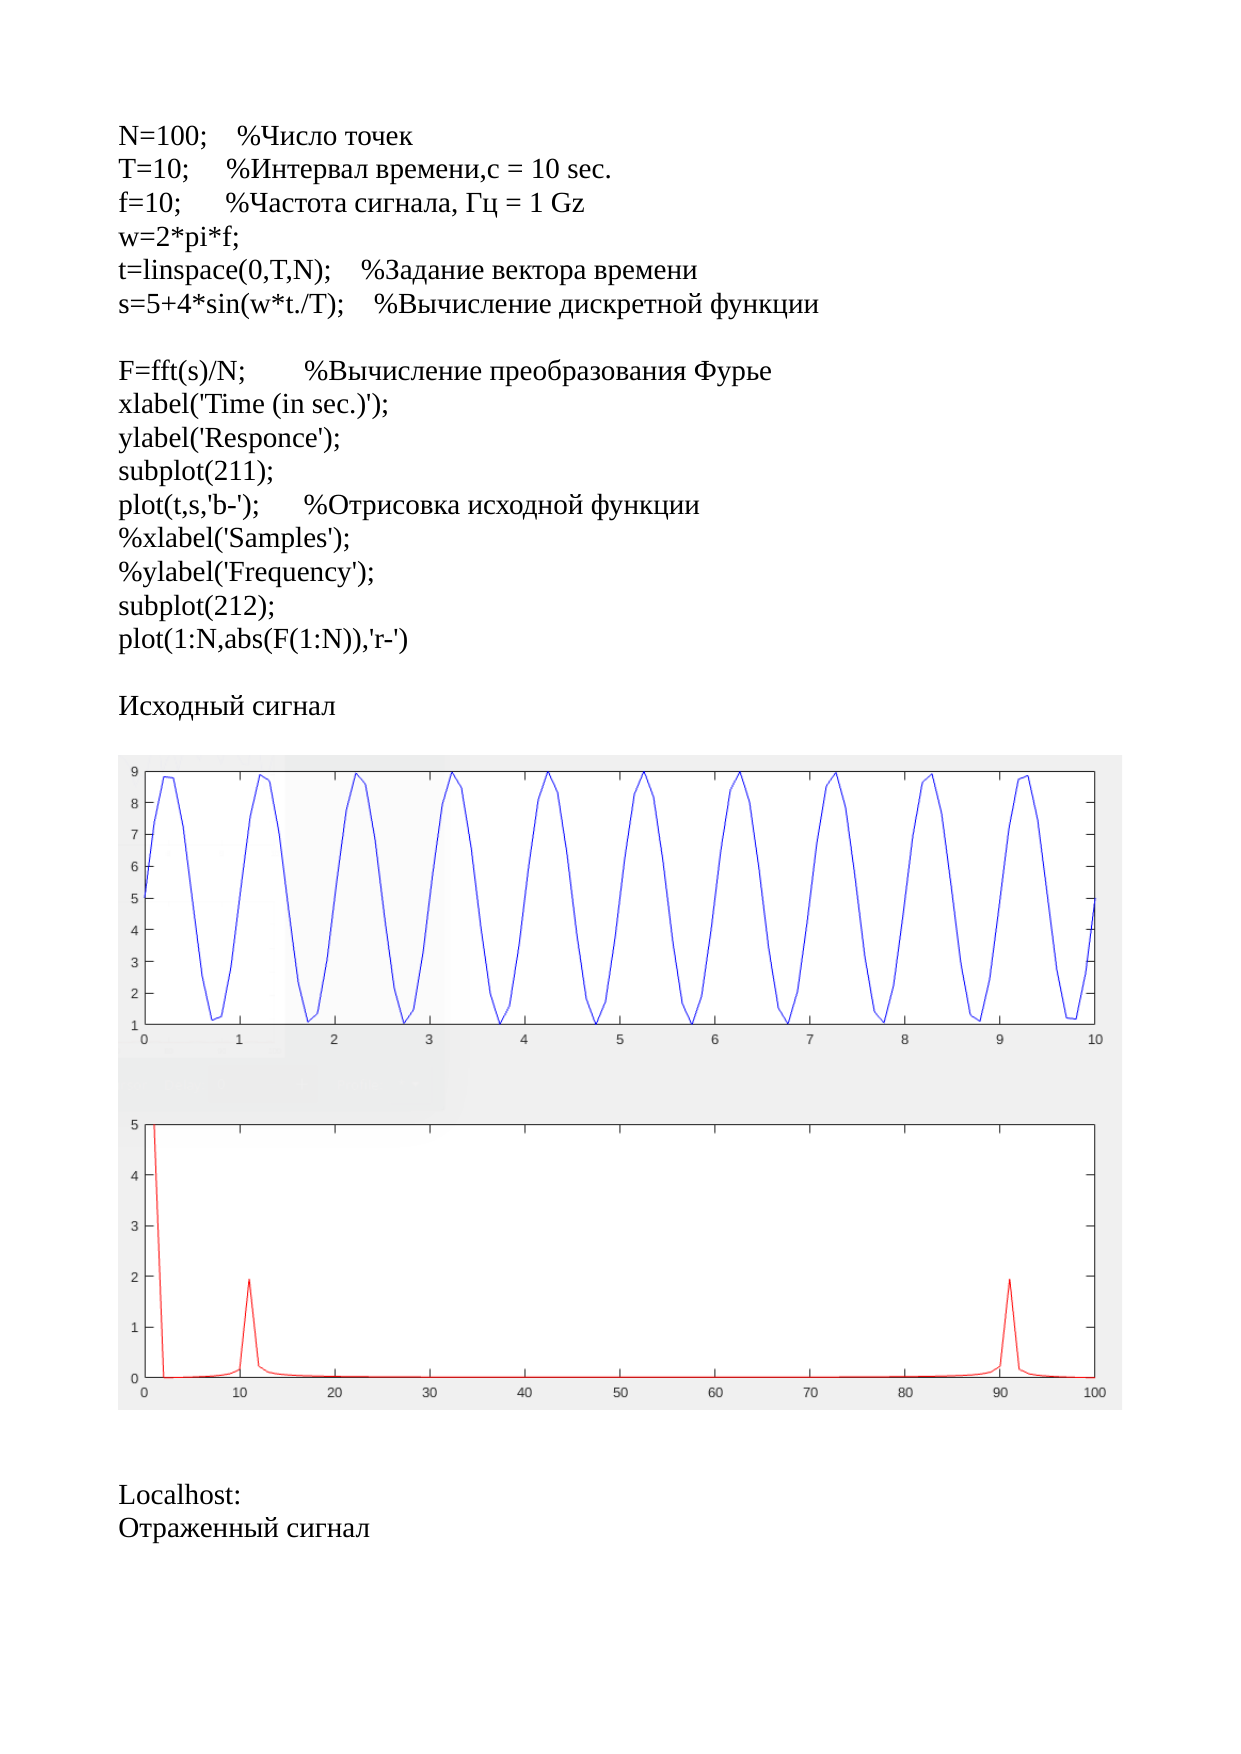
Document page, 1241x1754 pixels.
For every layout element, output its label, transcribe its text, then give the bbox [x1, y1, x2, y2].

text %ylabel('Frequency'); [118, 554, 1122, 588]
text xlabel('Time (in sec.)'); [118, 386, 1122, 420]
text Исходный сигнал [118, 688, 1122, 722]
text subplot(211); [118, 453, 1122, 487]
text Localhost: [118, 1477, 1122, 1510]
text f=10; %Частота сигнала, Гц = 1 Gz [118, 185, 1122, 219]
text T=10; %Интервал времени,c = 10 sec. [118, 152, 1122, 185]
text plot(t,s,'b-'); %Отрисовка исходной функции [118, 487, 1122, 521]
text Отраженный сигнал [118, 1510, 1122, 1544]
text s=5+4*sin(w*t./T); %Вычисление дискретной функции [118, 286, 1122, 319]
text w=2*pi*f; [118, 219, 1122, 252]
text ylabel('Responce'); [118, 420, 1122, 453]
text N=100; %Число точек [118, 118, 1122, 152]
text subplot(212); [118, 588, 1122, 621]
text F=fft(s)/N; %Вычисление преобразования Фурье [118, 353, 1122, 386]
text t=linspace(0,T,N); %Задание вектора времени [118, 252, 1122, 286]
text plot(1:N,abs(F(1:N)),'r-') [118, 621, 1122, 655]
text %xlabel('Samples'); [118, 521, 1122, 554]
picture [118, 755, 1123, 1410]
